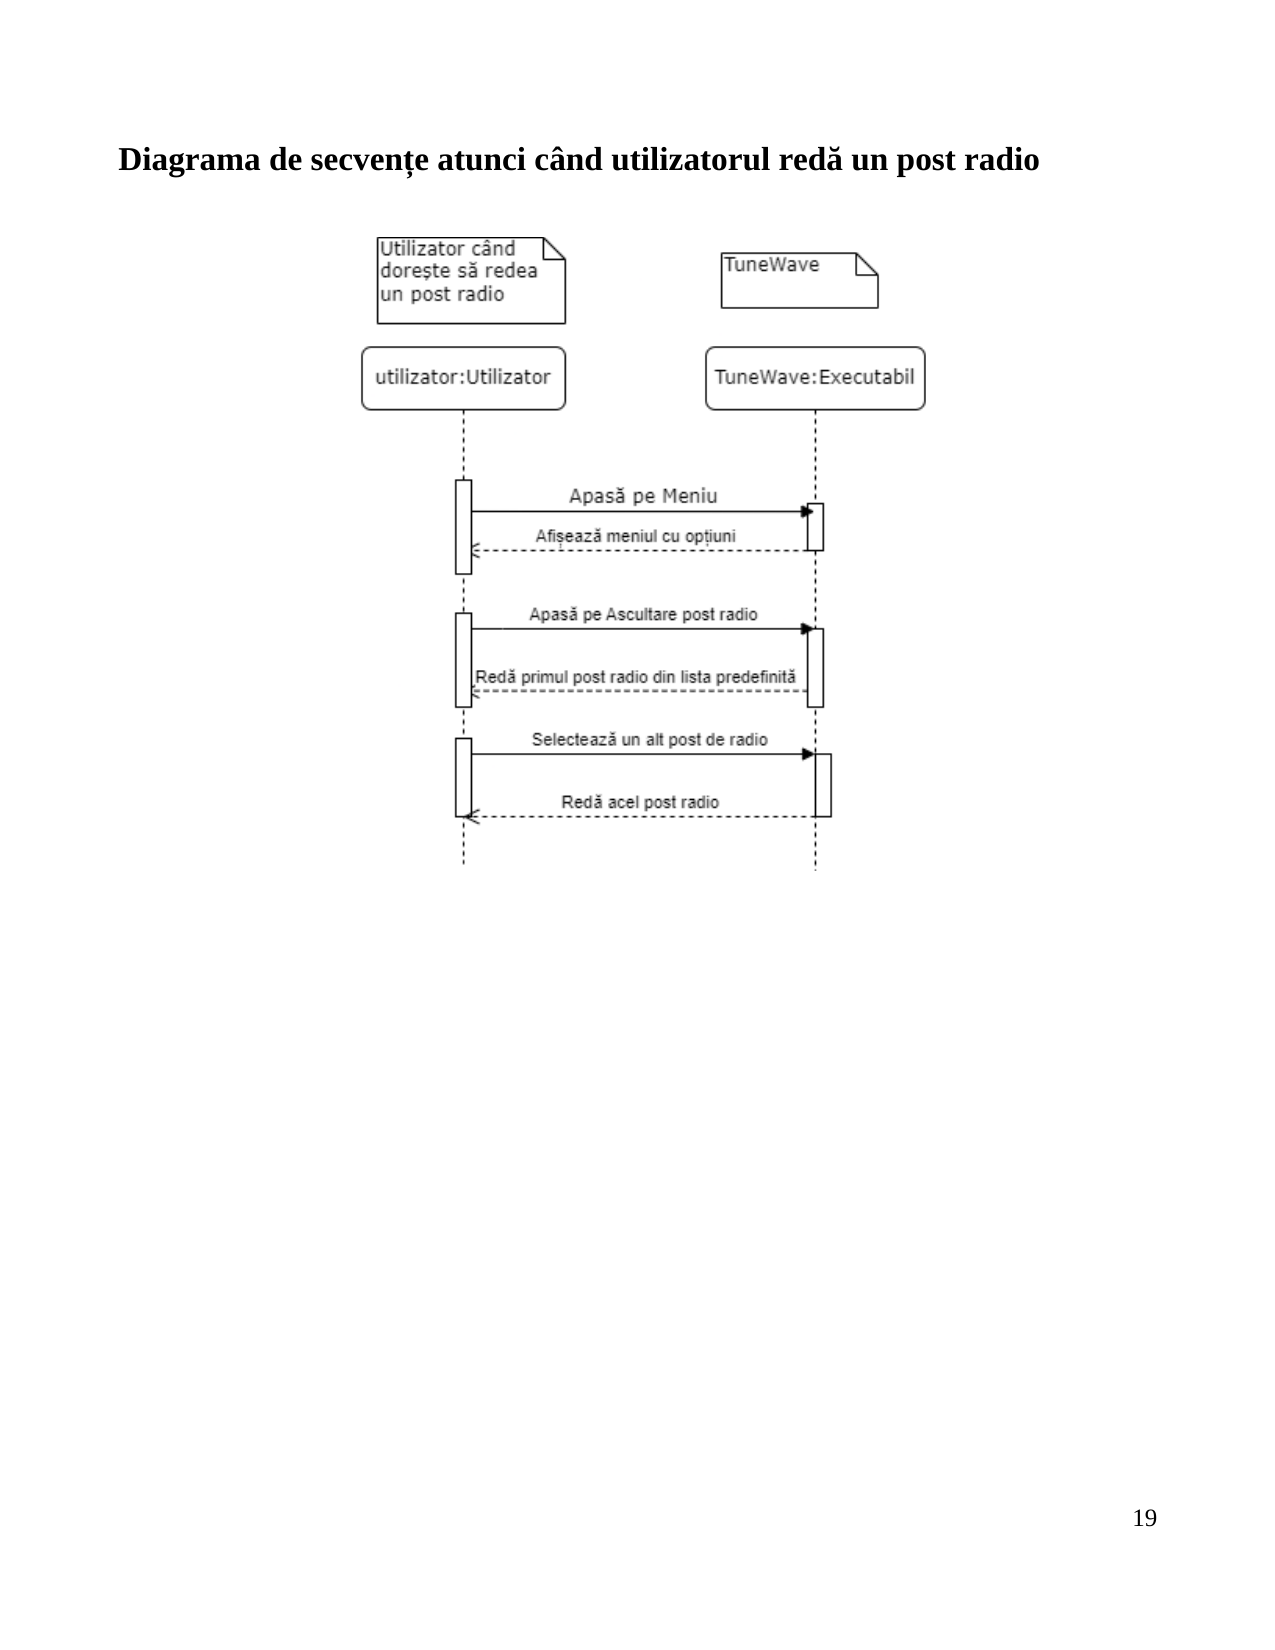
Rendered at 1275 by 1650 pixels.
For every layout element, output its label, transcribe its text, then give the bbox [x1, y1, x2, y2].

subtitle Diagrama de secvențe atunci când utilizatorul redă un post radio [118, 139, 1157, 177]
picture [349, 237, 926, 871]
